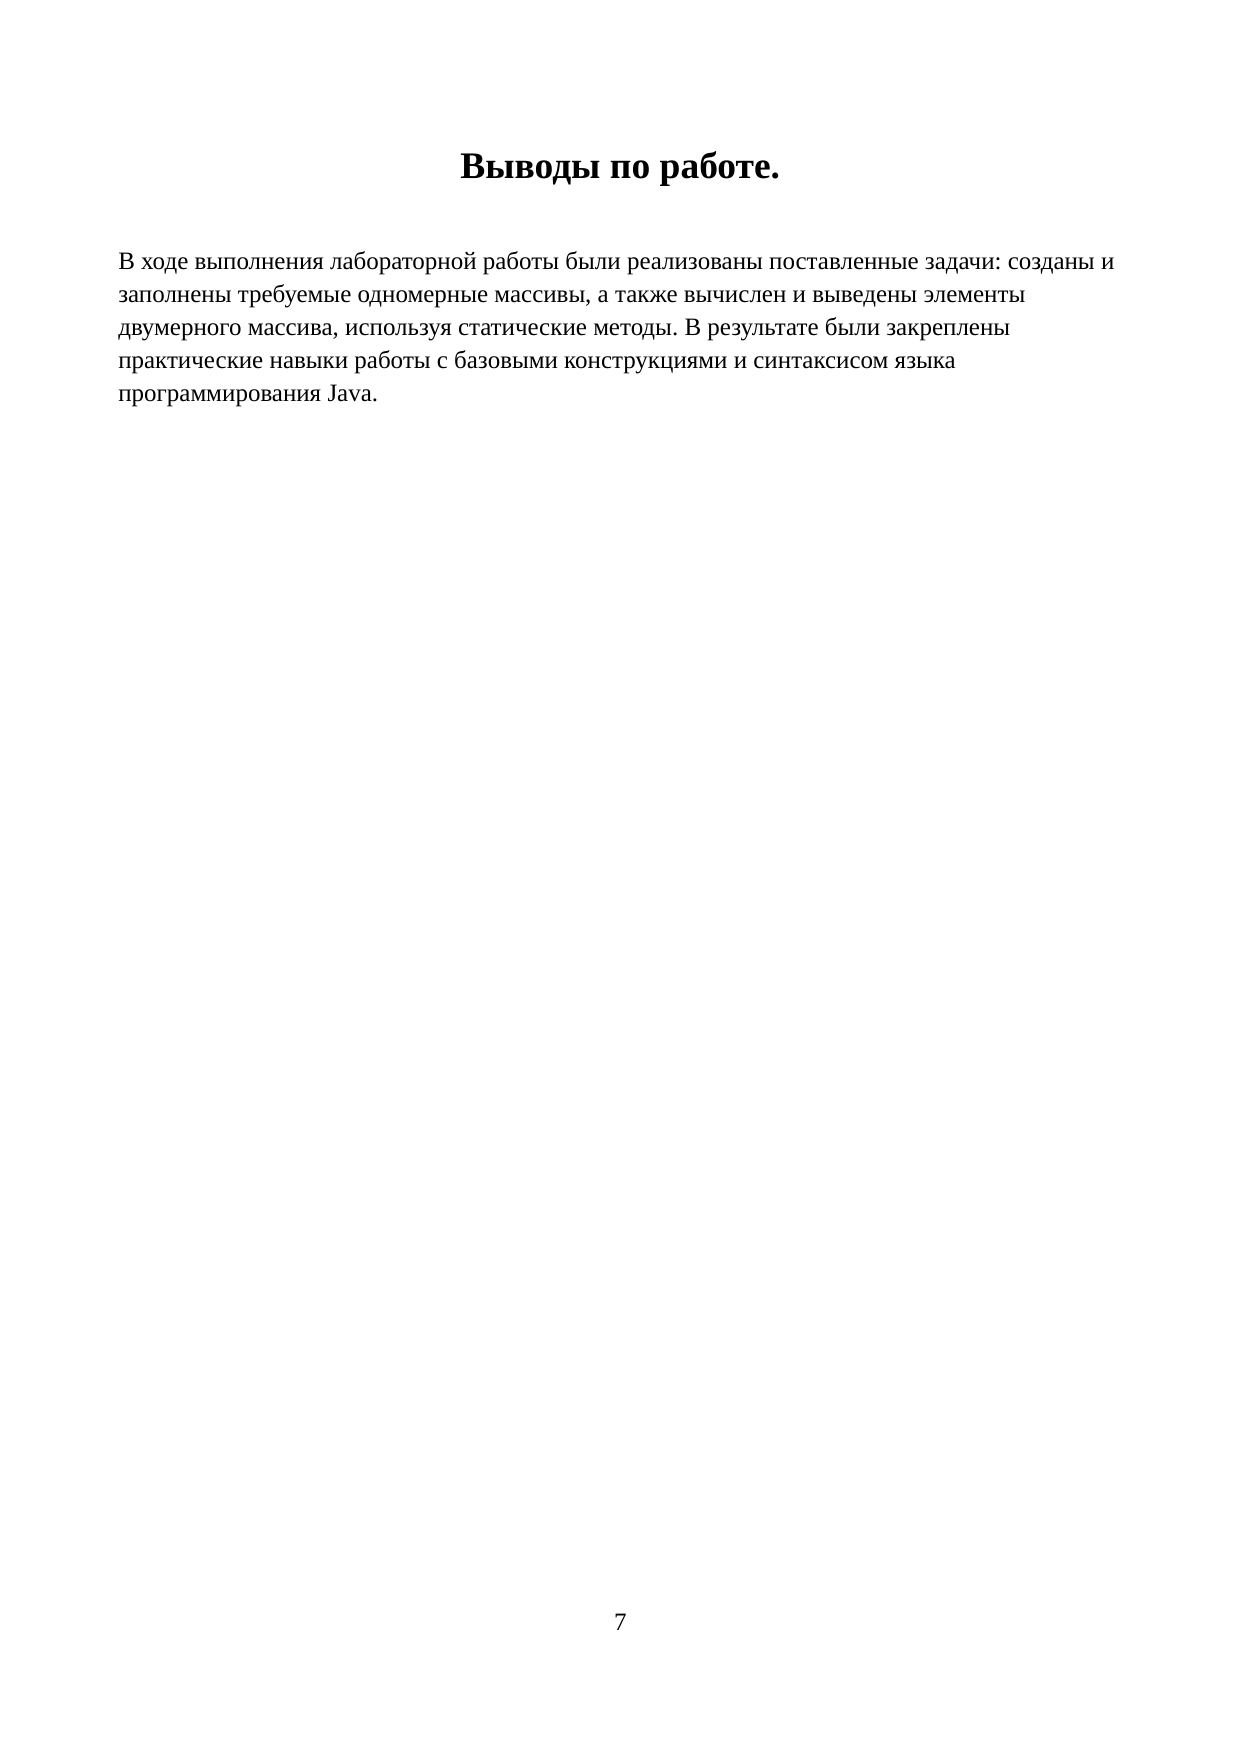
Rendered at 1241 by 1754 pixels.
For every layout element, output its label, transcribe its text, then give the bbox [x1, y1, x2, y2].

subtitle Выводы по работе. [118, 143, 1122, 186]
text В ходе выполнения лабораторной работы были реализованы поставленные задачи: созданы и заполнены требуемые одномерные массивы, а также вычислен и выведены элементы двумерного массива, используя статические методы. В результате были закреплены практические навыки работы с базовыми конструкциями и синтаксисом языка программирования Java. [118, 246, 1122, 407]
